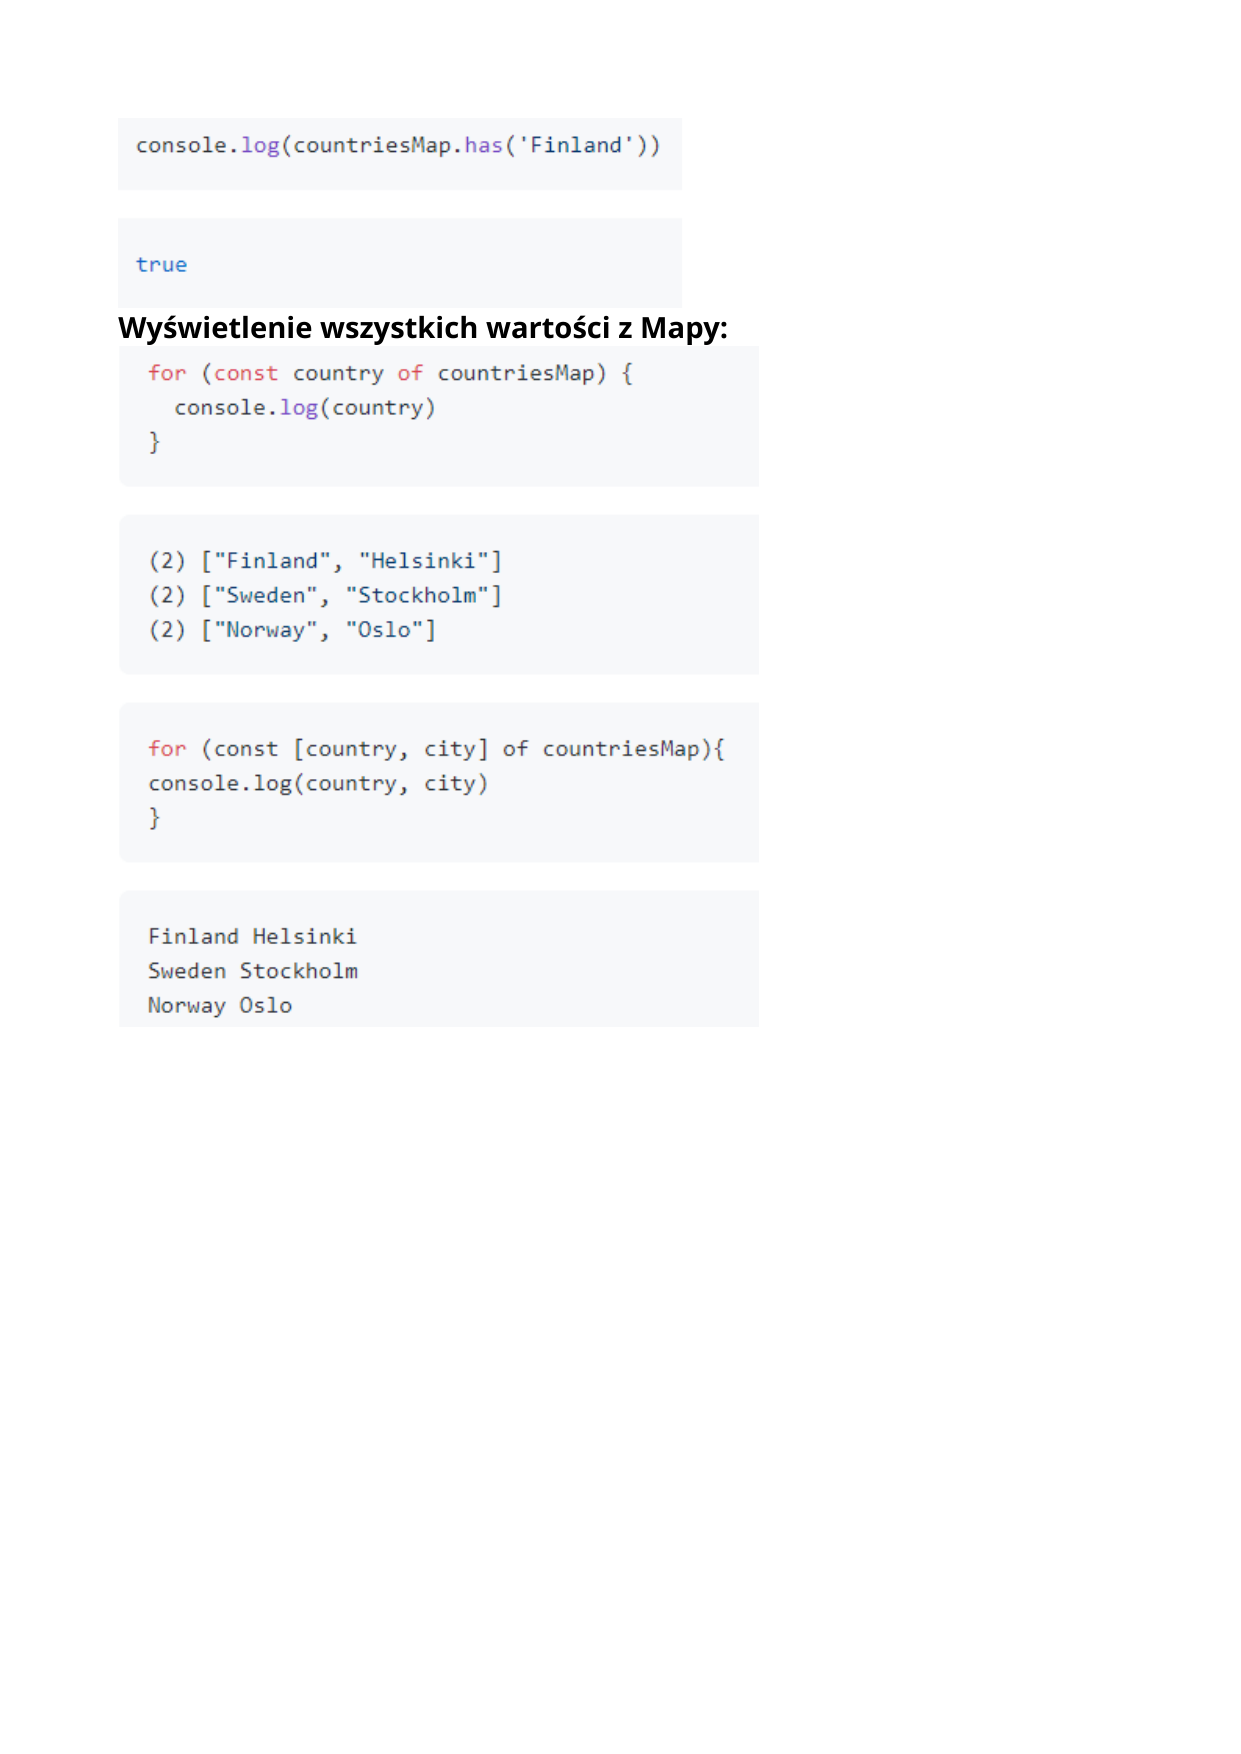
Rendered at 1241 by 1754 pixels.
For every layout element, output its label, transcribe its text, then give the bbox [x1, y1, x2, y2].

picture [118, 346, 759, 1027]
picture [118, 118, 683, 308]
text Wyświetlenie wszystkich wartości z Mapy: [118, 307, 1122, 347]
